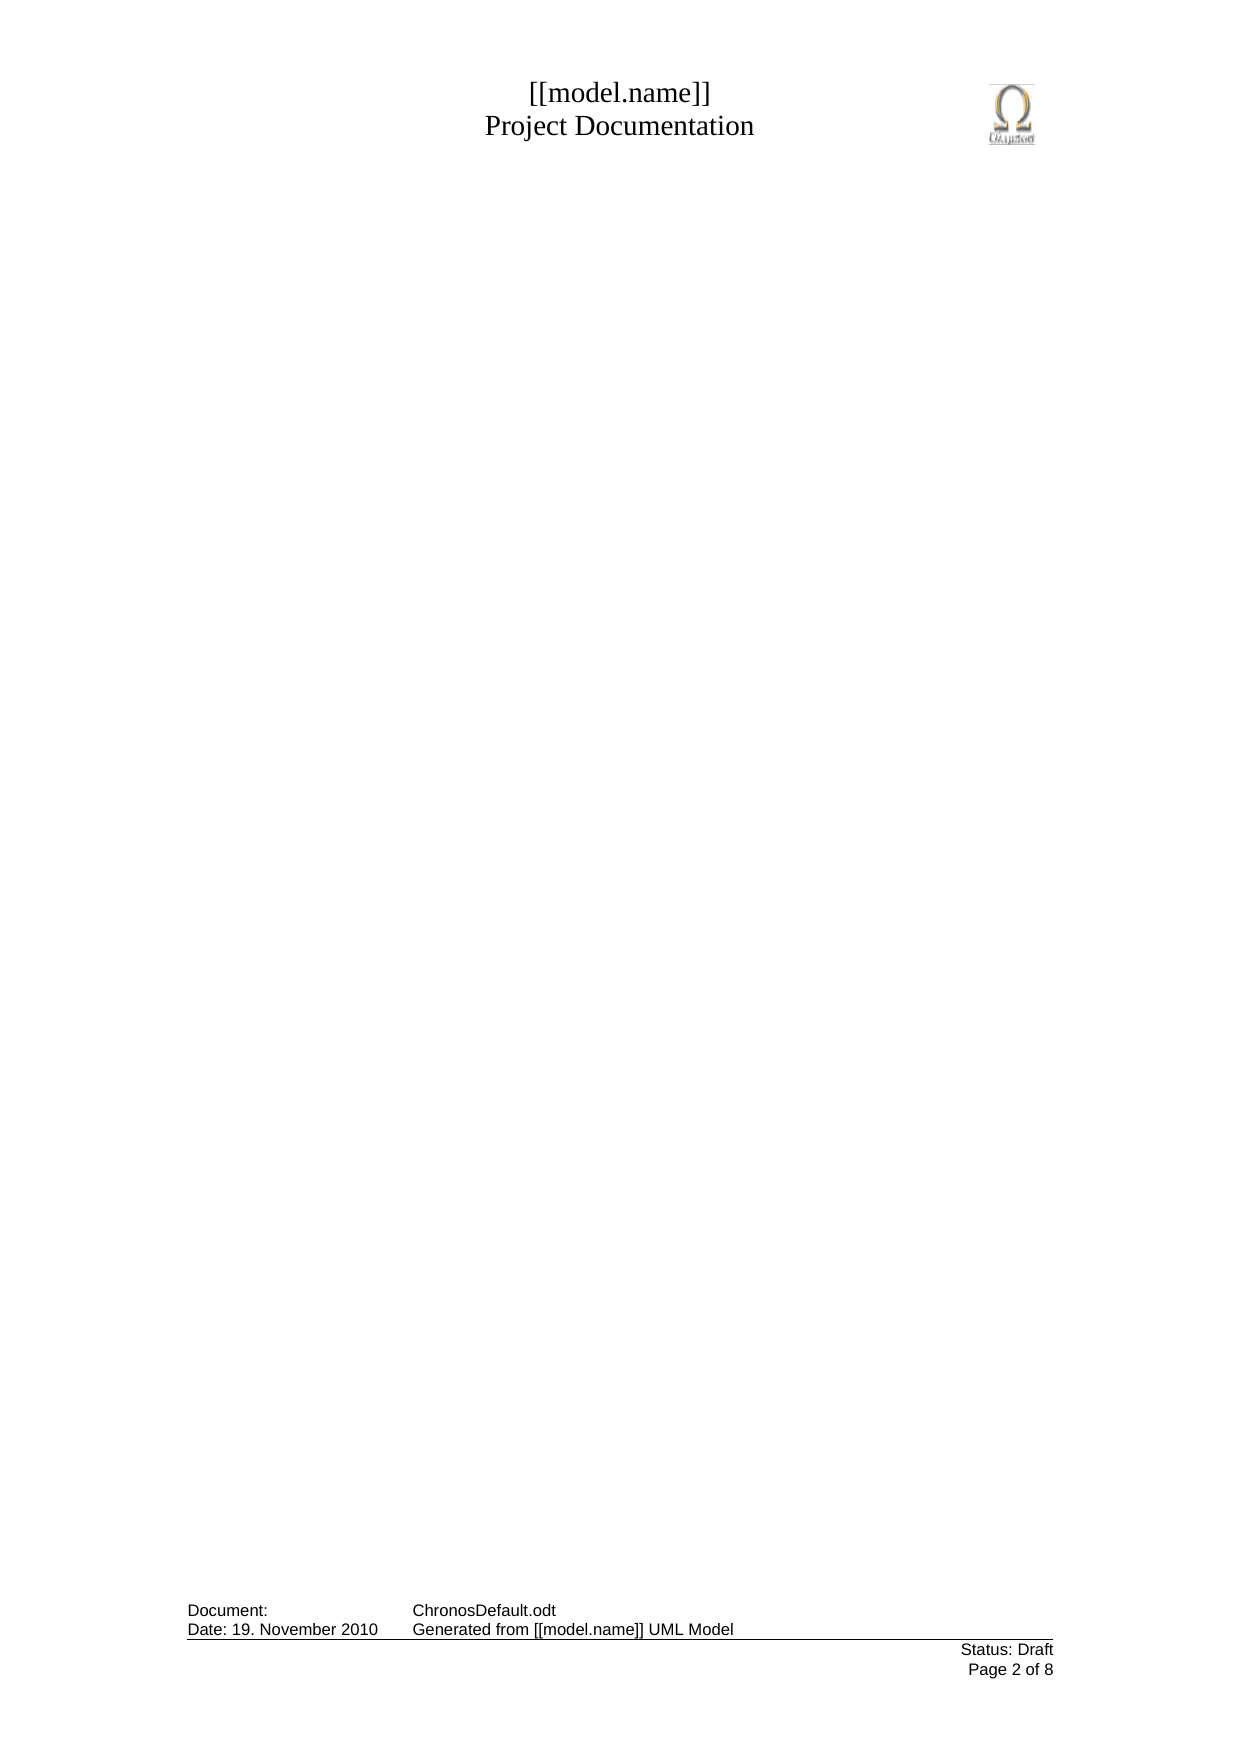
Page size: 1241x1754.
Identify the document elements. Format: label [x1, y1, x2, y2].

picture [988, 84, 1036, 146]
